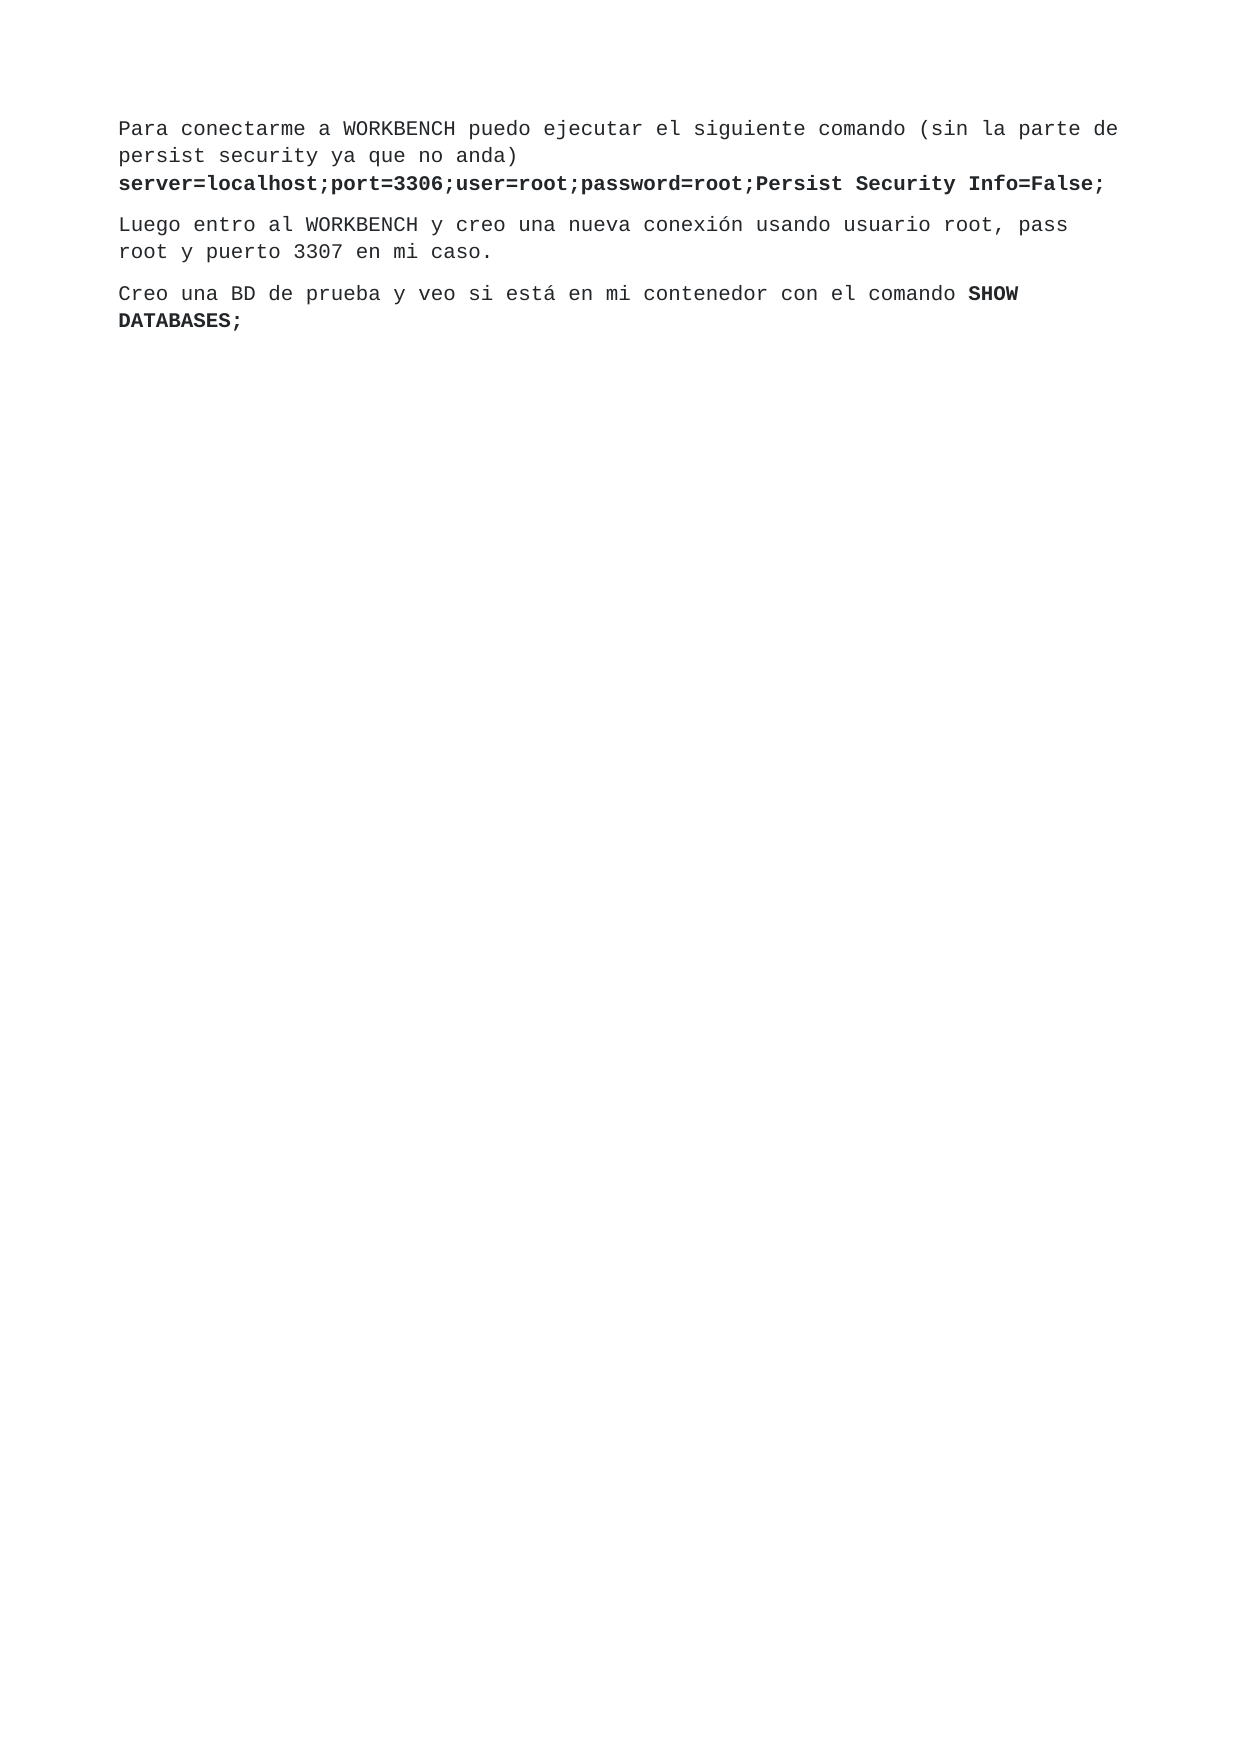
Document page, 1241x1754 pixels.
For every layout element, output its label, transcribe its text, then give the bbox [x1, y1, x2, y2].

text Luego entro al WORKBENCH y creo una nueva conexión usando usuario root, pass root y puerto 3307 en mi caso. [118, 214, 1122, 265]
text Para conectarme a WORKBENCH puedo ejecutar el siguiente comando (sin la parte de persist security ya que no anda) server=localhost;port=3306;user=root;password=root;Persist Security Info=False; [118, 118, 1122, 196]
text Creo una BD de prueba y veo si está en mi contenedor con el comando SHOW DATABASES; [118, 283, 1122, 334]
